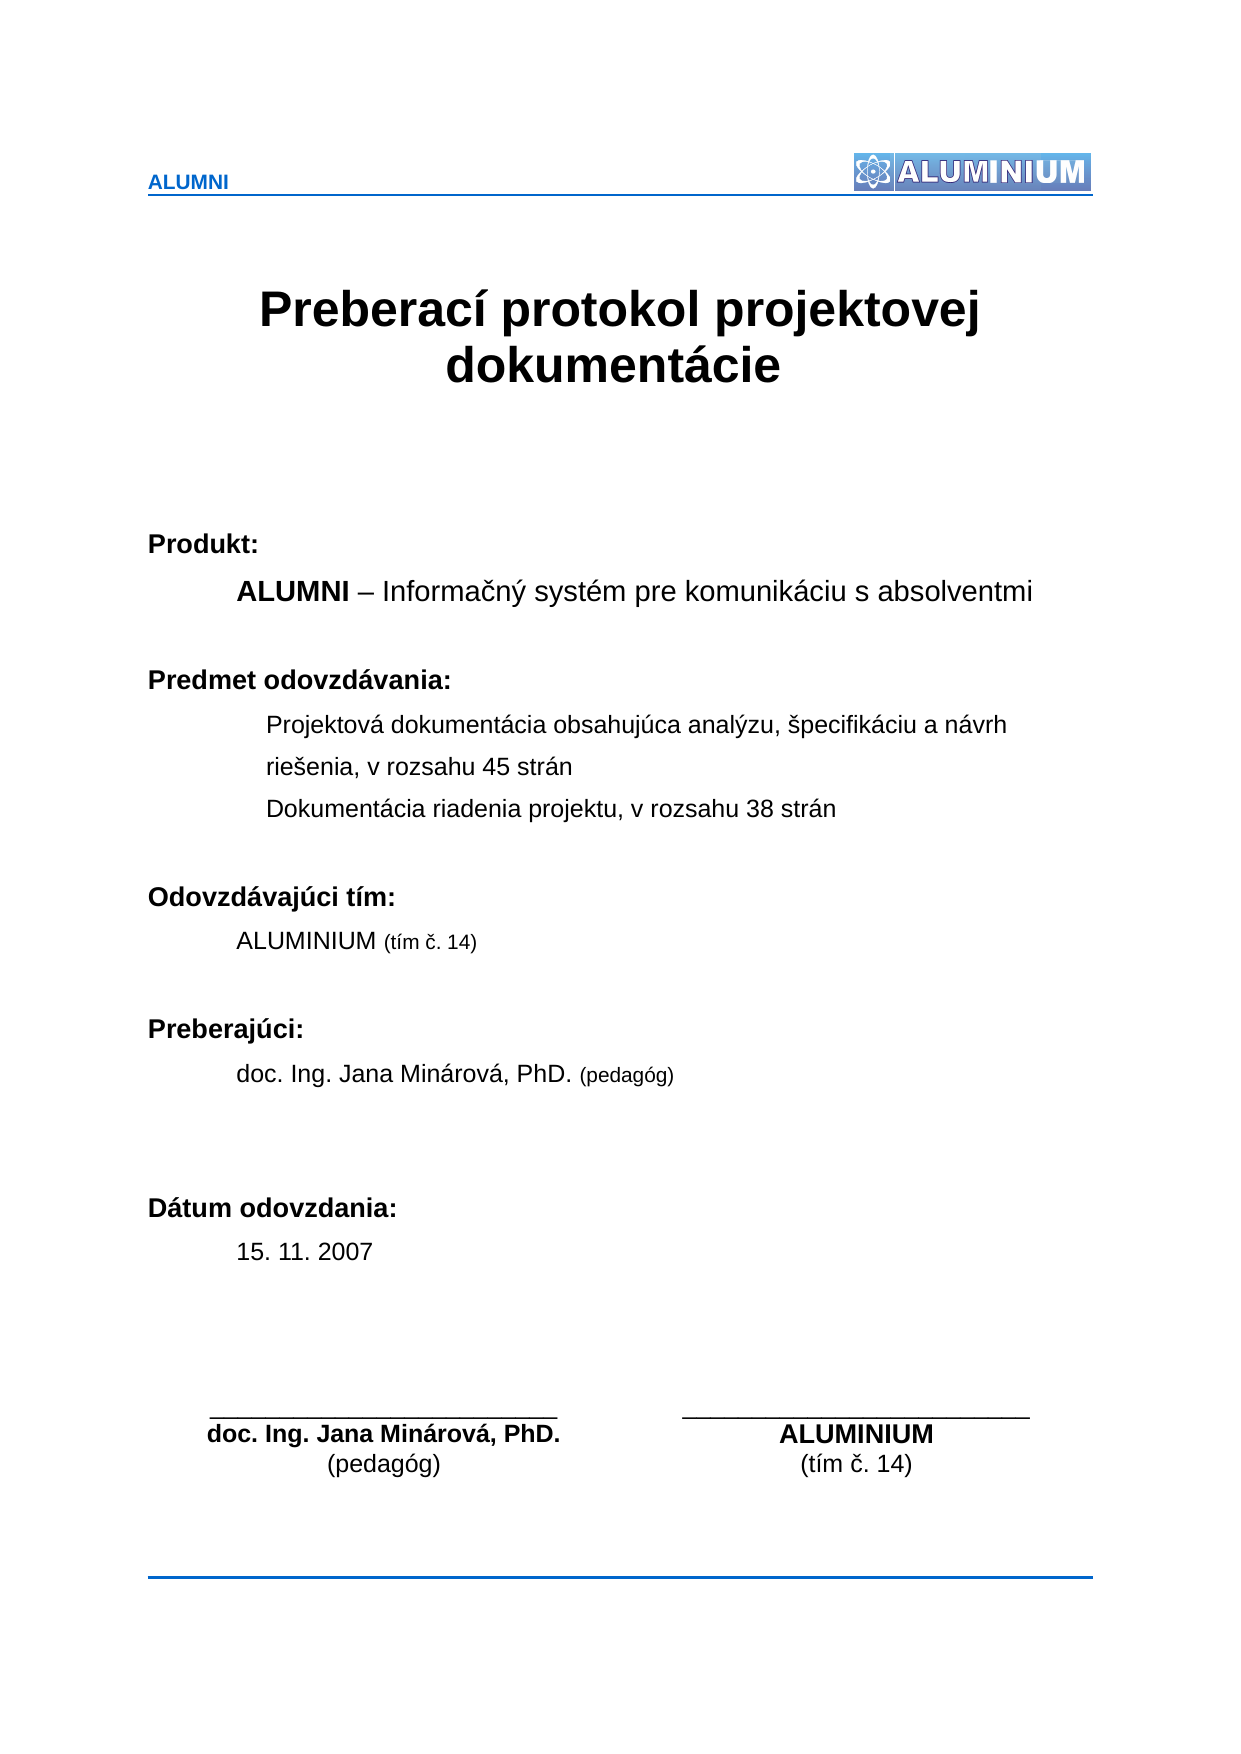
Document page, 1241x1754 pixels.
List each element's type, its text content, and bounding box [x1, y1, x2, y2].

table_cell ALUMINIUM [620, 1419, 1093, 1450]
text doc. Ing. Jana Minárová, PhD. (pedagóg) [148, 1060, 1093, 1088]
text Produkt: [148, 529, 1093, 559]
text ALUMNI – Informačný systém pre komunikáciu s absolventmi [148, 574, 1093, 607]
text Projektová dokumentácia obsahujúca analýzu, špecifikáciu a návrh riešenia, v rozsahu 45 strán [148, 711, 1093, 780]
table_cell doc. Ing. Jana Minárová, PhD. [148, 1419, 620, 1450]
text Preberajúci: [148, 1014, 1093, 1045]
text Dátum odovzdania: [148, 1192, 1093, 1223]
text Dokumentácia riadenia projektu, v rozsahu 38 strán [148, 794, 1093, 822]
text Predmet odovzdávania: [148, 665, 1093, 696]
table_header _________________________ [148, 1391, 620, 1419]
table_header _________________________ [620, 1391, 1093, 1419]
text 15. 11. 2007 [148, 1238, 1093, 1266]
text Odovzdávajúci tím: [148, 882, 1093, 912]
text Preberací protokol projektovej dokumentácie [148, 281, 1093, 393]
table_cell (pedagóg) [148, 1450, 620, 1478]
table_cell (tím č. 14) [620, 1450, 1093, 1478]
text ALUMINIUM (tím č. 14) [148, 927, 1093, 955]
